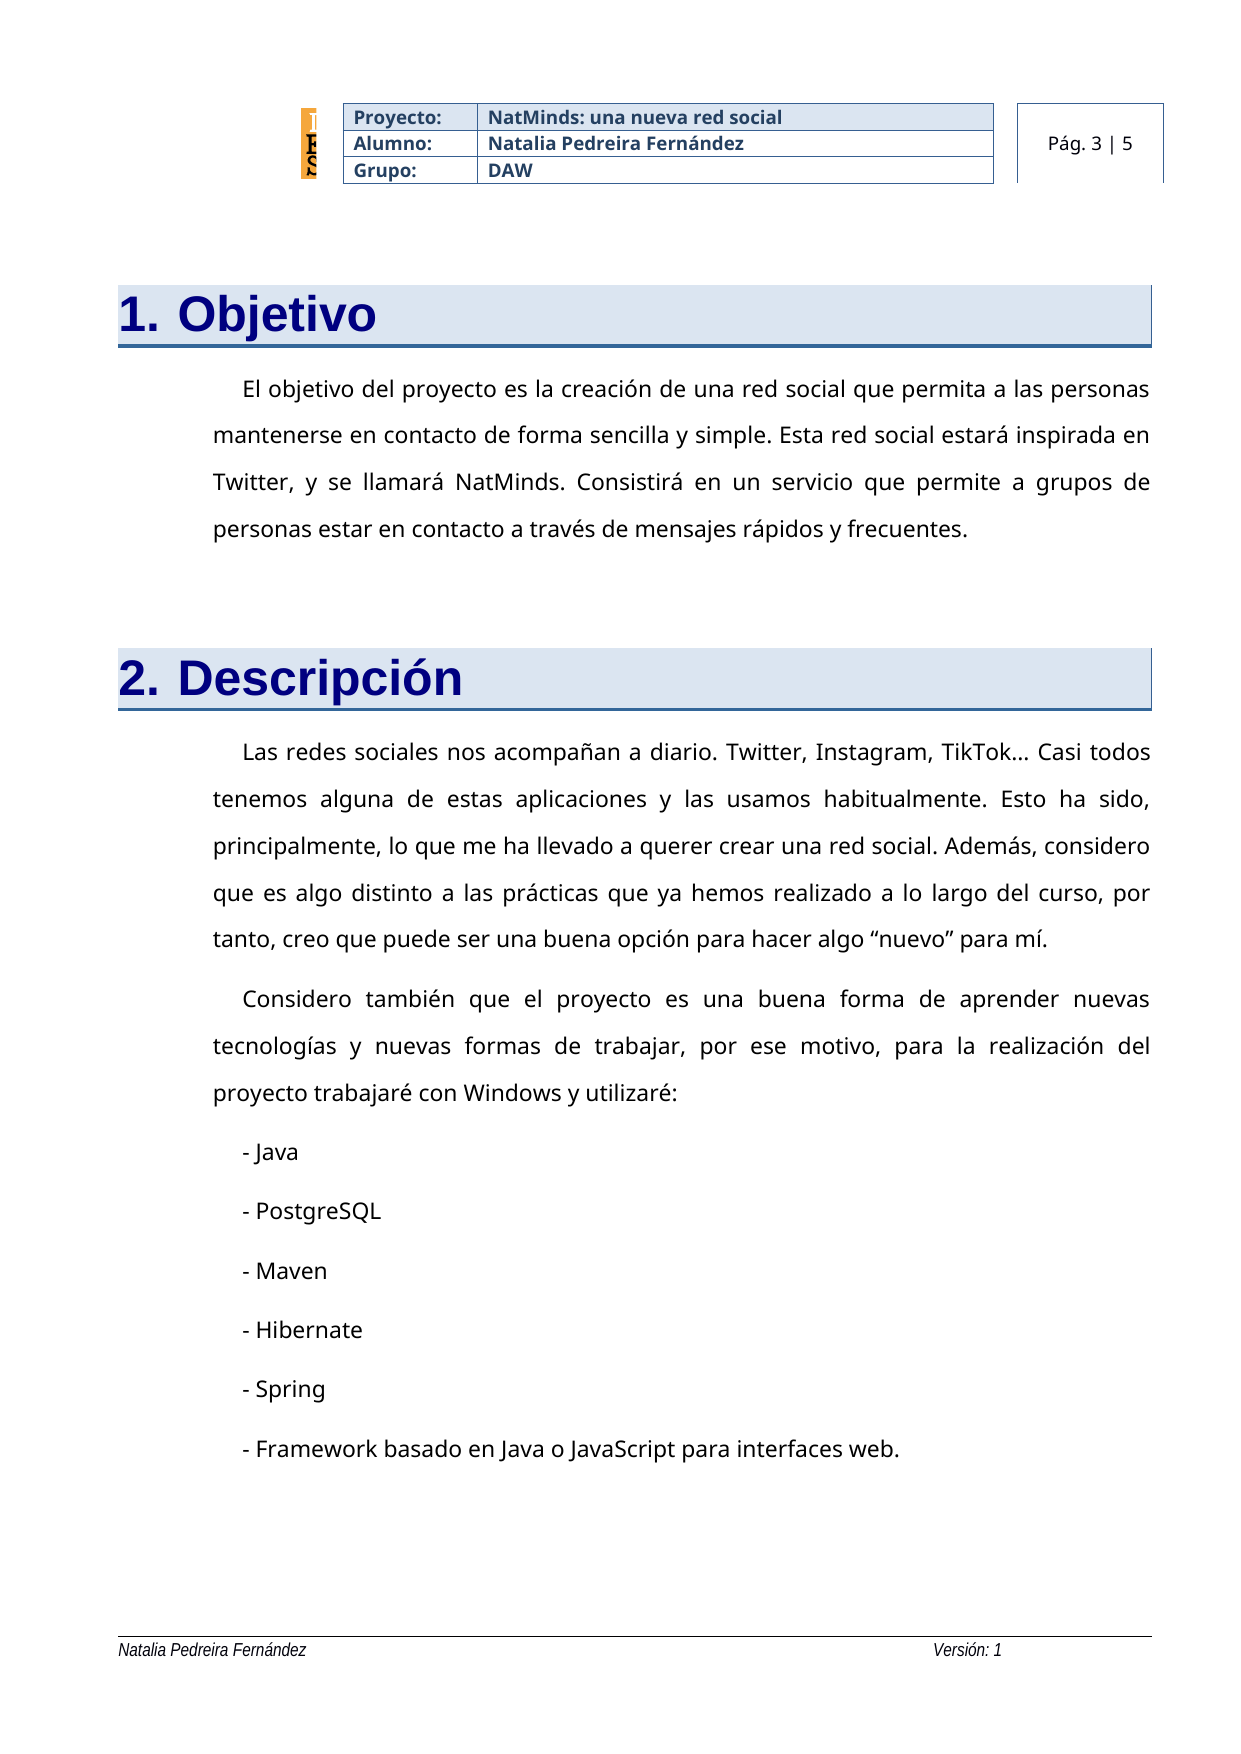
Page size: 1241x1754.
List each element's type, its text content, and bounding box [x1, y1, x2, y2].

text - Hibernate [213, 1314, 1152, 1345]
list Descripción [118, 648, 1151, 708]
text El objetivo del proyecto es la creación de una red social que permita a las personas mantenerse en contacto de forma sencilla y simple. Esta red social estará inspirada en Twitter, y se llamará NatMinds. Consistirá en un servicio que permite a grupos de personas estar en contacto a través de mensajes rápidos y frecuentes. [213, 373, 1152, 544]
list Objetivo [118, 285, 1151, 344]
text Las redes sociales nos acompañan a diario. Twitter, Instagram, TikTok… Casi todos tenemos alguna de estas aplicaciones y las usamos habitualmente. Esto ha sido, principalmente, lo que me ha llevado a querer crear una red social. Además, considero que es algo distinto a las prácticas que ya hemos realizado a lo largo del curso, por tanto, creo que puede ser una buena opción para hacer algo “nuevo” para mí. [213, 736, 1152, 954]
text - Maven [213, 1254, 1152, 1286]
text - Framework basado en Java o JavaScript para interfaces web. [213, 1433, 1152, 1464]
text Considero también que el proyecto es una buena forma de aprender nuevas tecnologías y nuevas formas de trabajar, por ese motivo, para la realización del proyecto trabajaré con Windows y utilizaré: [213, 983, 1152, 1108]
text - Java [213, 1136, 1152, 1167]
text - PostgreSQL [213, 1195, 1152, 1226]
text - Spring [213, 1373, 1152, 1404]
